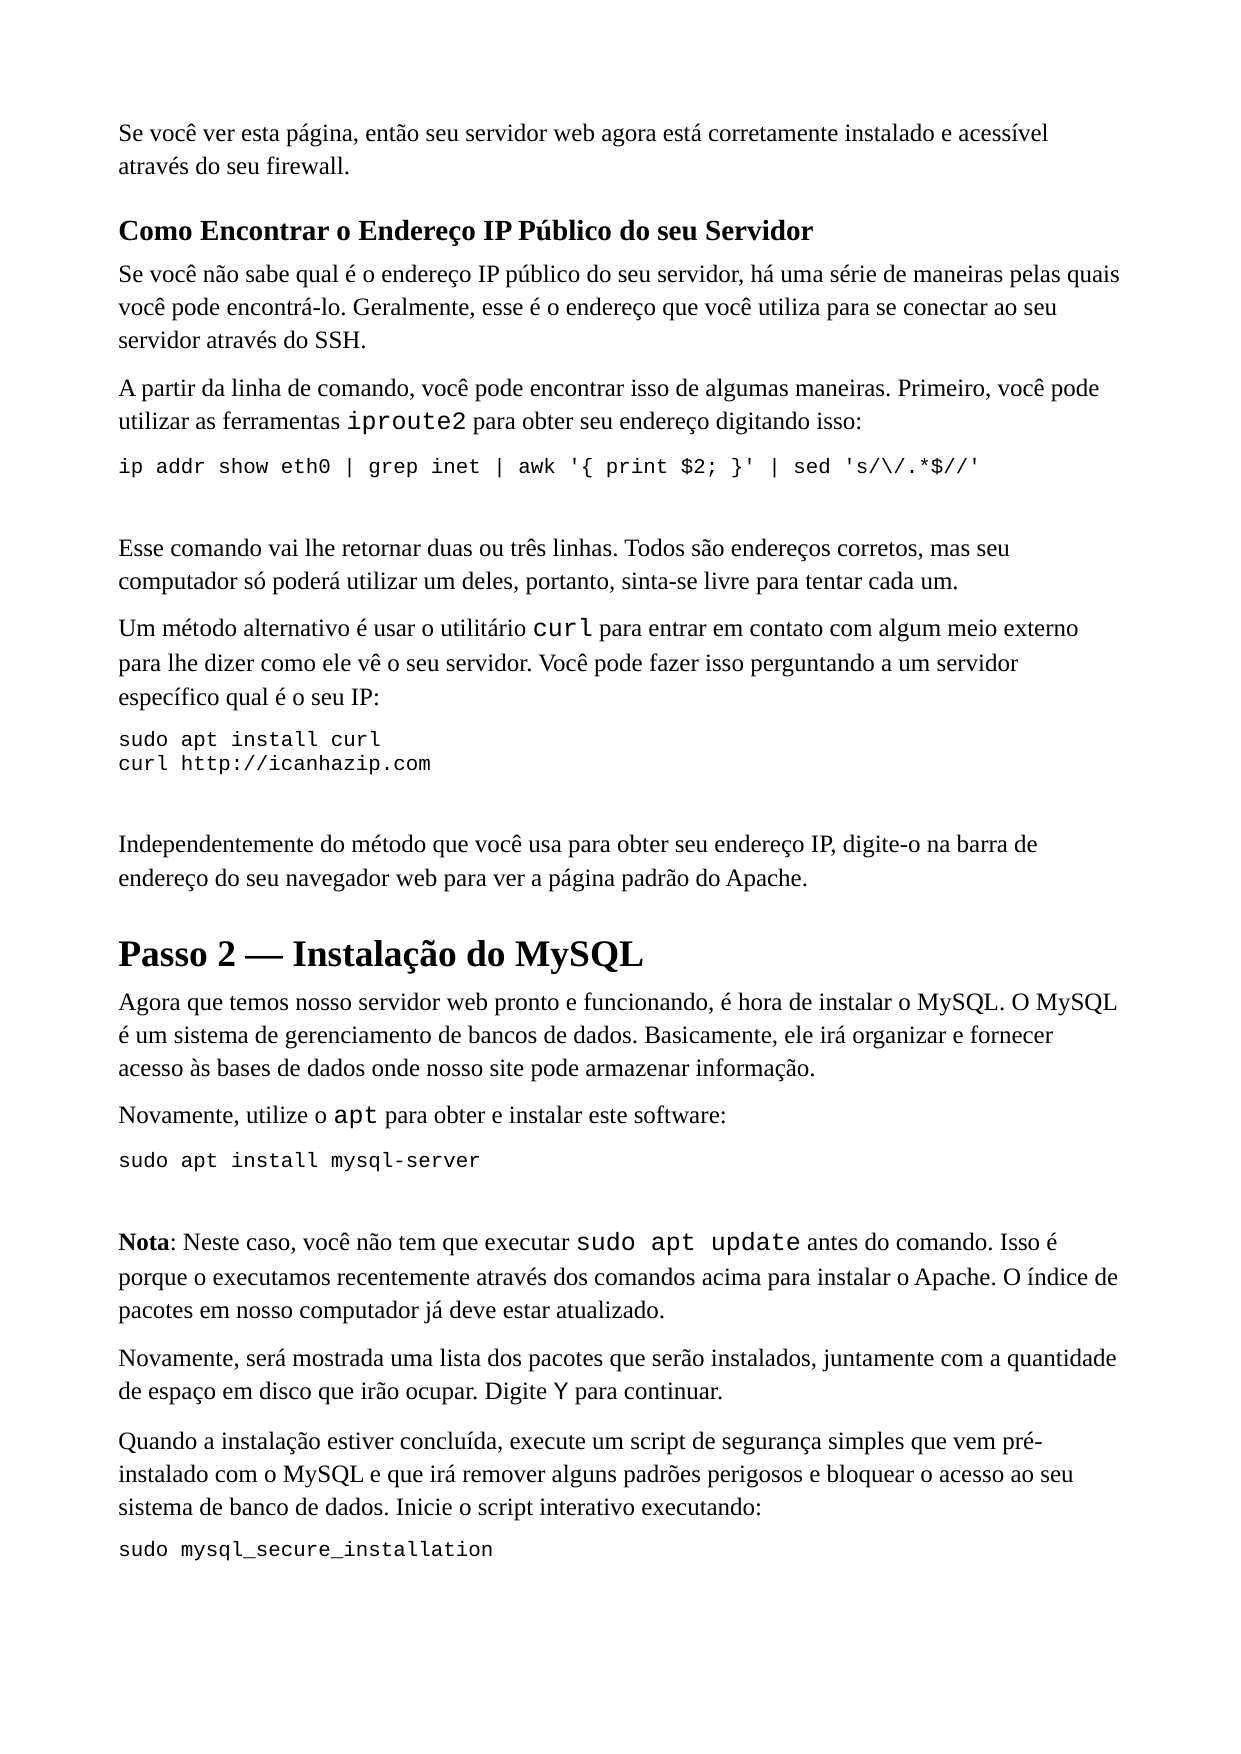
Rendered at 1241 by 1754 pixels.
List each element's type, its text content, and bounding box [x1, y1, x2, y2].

text Se você não sabe qual é o endereço IP público do seu servidor, há uma série de maneiras pelas quais você pode encontrá-lo. Geralmente, esse é o endereço que você utiliza para se conectar ao seu servidor através do SSH. [118, 259, 1122, 354]
text sudo mysql_secure_installation [118, 1539, 1122, 1563]
text Um método alternativo é usar o utilitário curl para entrar em contato com algum meio externo para lhe dizer como ele vê o seu servidor. Você pode fazer isso perguntando a um servidor específico qual é o seu IP: [118, 613, 1122, 710]
text ip addr show eth0 | grep inet | awk '{ print $2; }' | sed 's/\/.*$//' [118, 456, 1122, 480]
text sudo apt install curl [118, 729, 1122, 753]
text A partir da linha de comando, você pode encontrar isso de algumas maneiras. Primeiro, você pode utilizar as ferramentas iproute2 para obter seu endereço digitando isso: [118, 373, 1122, 437]
text Independentemente do método que você usa para obter seu endereço IP, digite-o na barra de endereço do seu navegador web para ver a página padrão do Apache. [118, 829, 1122, 891]
subtitle Como Encontrar o Endereço IP Público do seu Servidor [118, 213, 1122, 247]
text Novamente, utilize o apt para obter e instalar este software: [118, 1100, 1122, 1131]
text Se você ver esta página, então seu servidor web agora está corretamente instalado e acessível através do seu firewall. [118, 118, 1122, 180]
text Novamente, será mostrada uma lista dos pacotes que serão instalados, juntamente com a quantidade de espaço em disco que irão ocupar. Digite Y para continuar. [118, 1343, 1122, 1407]
text Esse comando vai lhe retornar duas ou três linhas. Todos são endereços corretos, mas seu computador só poderá utilizar um deles, portanto, sinta-se livre para tentar cada um. [118, 533, 1122, 594]
subtitle Passo 2 — Instalação do MySQL [118, 931, 1122, 974]
text sudo apt install mysql-server [118, 1150, 1122, 1174]
text Agora que temos nosso servidor web pronto e funcionando, é hora de instalar o MySQL. O MySQL é um sistema de gerenciamento de bancos de dados. Basicamente, ele irá organizar e fornecer acesso às bases de dados onde nosso site pode armazenar informação. [118, 987, 1122, 1081]
text Nota: Neste caso, você não tem que executar sudo apt update antes do comando. Isso é porque o executamos recentemente através dos comandos acima para instalar o Apache. O índice de pacotes em nosso computador já deve estar atualizado. [118, 1227, 1122, 1324]
text Quando a instalação estiver concluída, execute um script de segurança simples que vem pré-instalado com o MySQL e que irá remover alguns padrões perigosos e bloquear o acesso ao seu sistema de banco de dados. Inicie o script interativo executando: [118, 1426, 1122, 1521]
text curl http://icanhazip.com [118, 753, 1122, 776]
